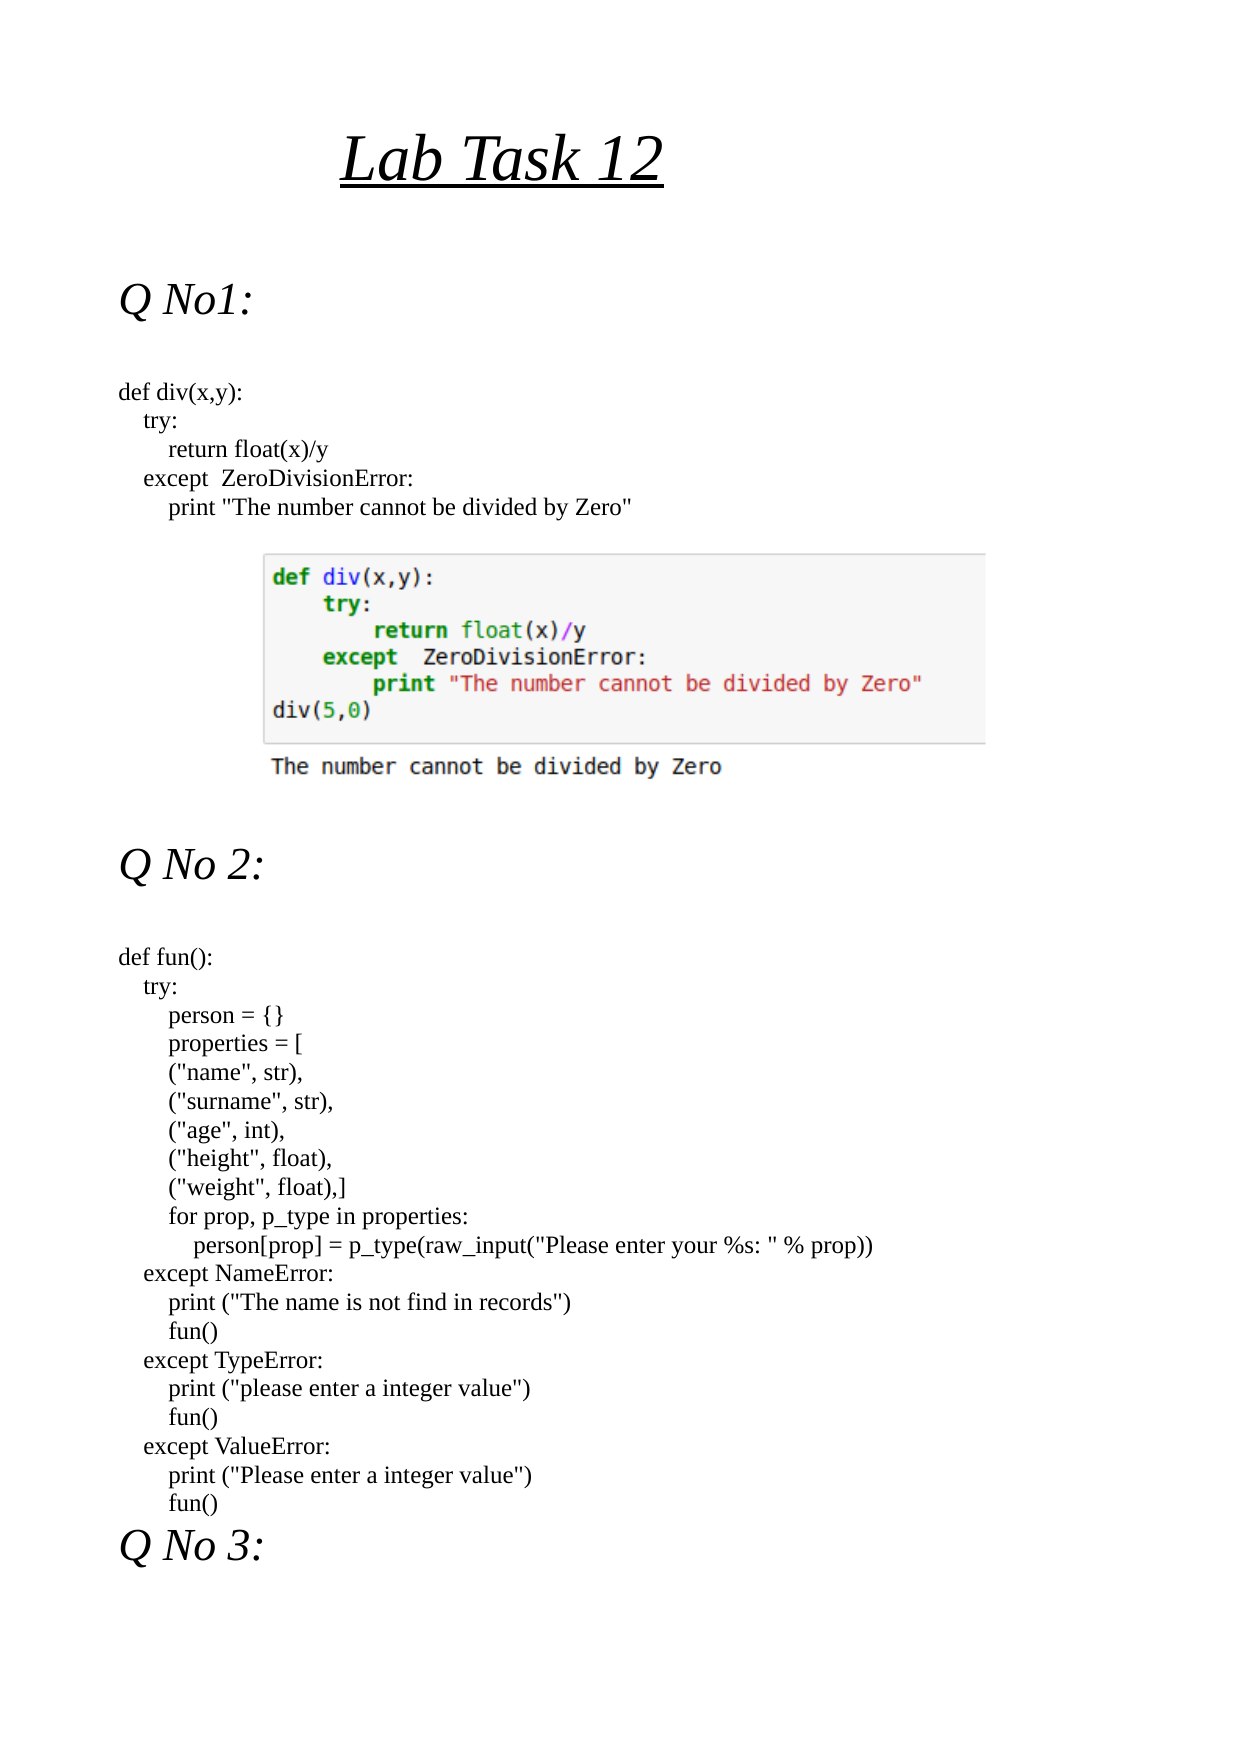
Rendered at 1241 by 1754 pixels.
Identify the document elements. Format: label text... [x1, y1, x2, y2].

text except NameError: [118, 1258, 1122, 1287]
text fun() [118, 1316, 1122, 1345]
text Q No 2: [118, 837, 1122, 889]
text properties = [ [118, 1028, 1122, 1057]
text print ("Please enter a integer value") [118, 1460, 1122, 1488]
picture [254, 549, 986, 790]
text person[prop] = p_type(raw_input("Please enter your %s: " % prop)) [118, 1230, 1122, 1258]
text fun() [118, 1488, 1122, 1517]
text print "The number cannot be divided by Zero" [118, 492, 1122, 521]
text ("name", str), [118, 1057, 1122, 1086]
text ("weight", float),] [118, 1172, 1122, 1201]
text except TypeError: [118, 1345, 1122, 1373]
text fun() [118, 1402, 1122, 1431]
text try: [118, 406, 1122, 434]
text Lab Task 12 [118, 118, 1122, 195]
text return float(x)/y [118, 434, 1122, 463]
text Q No1: [118, 271, 1122, 324]
text Q No 3: [118, 1517, 1122, 1570]
text ("surname", str), [118, 1086, 1122, 1115]
text except ValueError: [118, 1431, 1122, 1460]
text print ("The name is not find in records") [118, 1287, 1122, 1316]
text def fun(): [118, 942, 1122, 971]
text print ("please enter a integer value") [118, 1373, 1122, 1402]
text except ZeroDivisionError: [118, 463, 1122, 492]
text ("age", int), [118, 1115, 1122, 1143]
text ("height", float), [118, 1143, 1122, 1172]
text try: [118, 971, 1122, 1000]
text person = {} [118, 1000, 1122, 1028]
text def div(x,y): [118, 377, 1122, 406]
text for prop, p_type in properties: [118, 1201, 1122, 1230]
